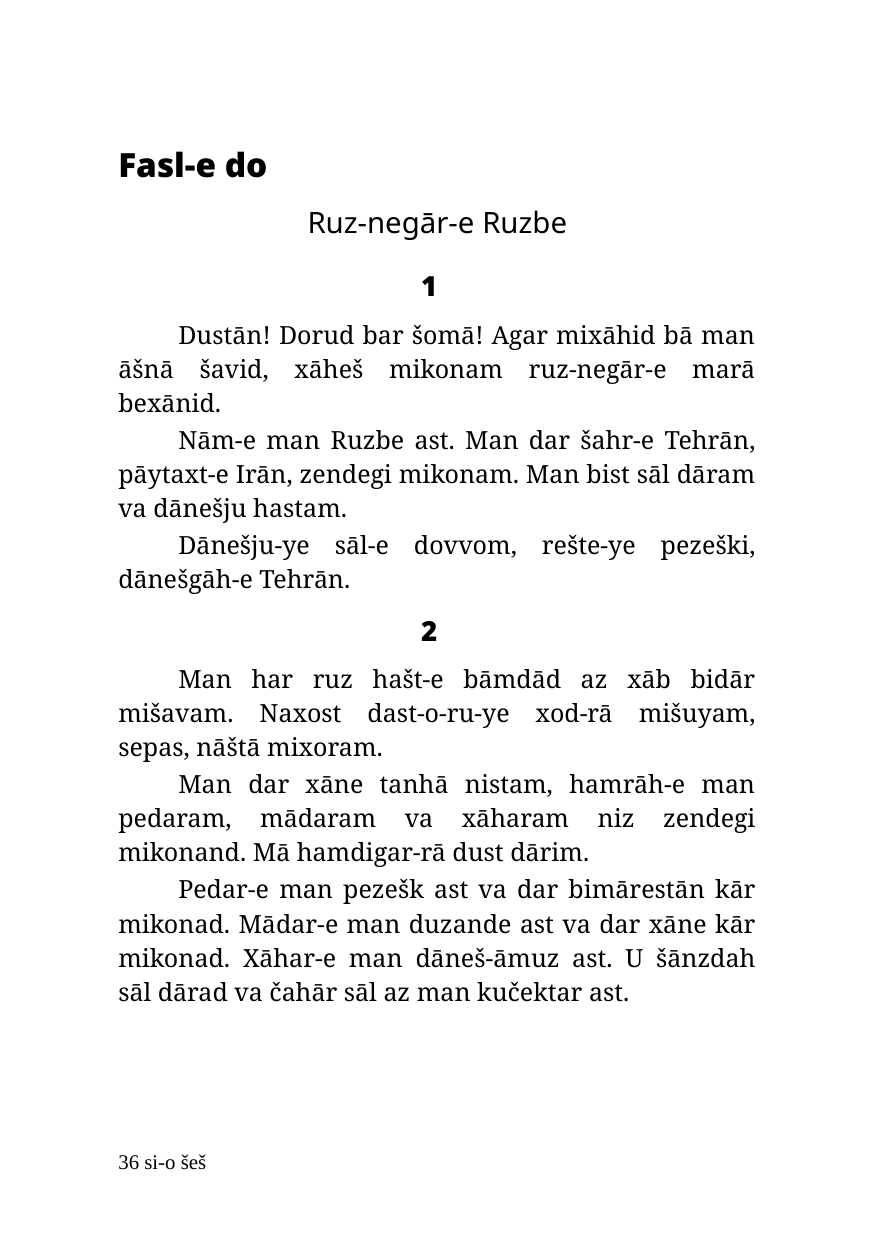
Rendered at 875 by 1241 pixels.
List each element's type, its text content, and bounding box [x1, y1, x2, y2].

subtitle Ruz-negār-e Ruzbe [118, 202, 756, 242]
text Man har ruz hašt-e bāmdād az xāb bidār mišavam. Naxost dast-o-ru-ye xod-rā mišuyam, sepas, nāštā mixoram. [118, 662, 756, 764]
text 36 si-o šeš [118, 1150, 756, 1174]
text Dustān! Dorud bar šomā! Agar mixāhid bā man āšnā šavid, xāheš mikonam ruz-negār-e marā bexānid. [118, 317, 756, 420]
text Man dar xāne tanhā nistam, hamrāh-e man pedaram, mādaram va xāharam niz zendegi mikonand. Mā hamdigar-rā dust dārim. [118, 767, 756, 869]
subtitle Fasl-e do [118, 142, 756, 188]
text Nām-e man Ruzbe ast. Man dar šahr-e Tehrān, pāytaxt-e Irān, zendegi mikonam. Man bist sāl dāram va dānešju hastam. [118, 423, 756, 525]
text Pedar-e man pezešk ast va dar bimārestān kār mikonad. Mādar-e man duzande ast va dar xāne kār mikonad. Xāhar-e man dāneš-āmuz ast. U šānzdah sāl dārad va čahār sāl az man kučektar ast. [118, 872, 756, 1008]
text Dānešju-ye sāl-e dovvom, rešte-ye pezeški, dānešgāh-e Tehrān. [118, 528, 756, 596]
